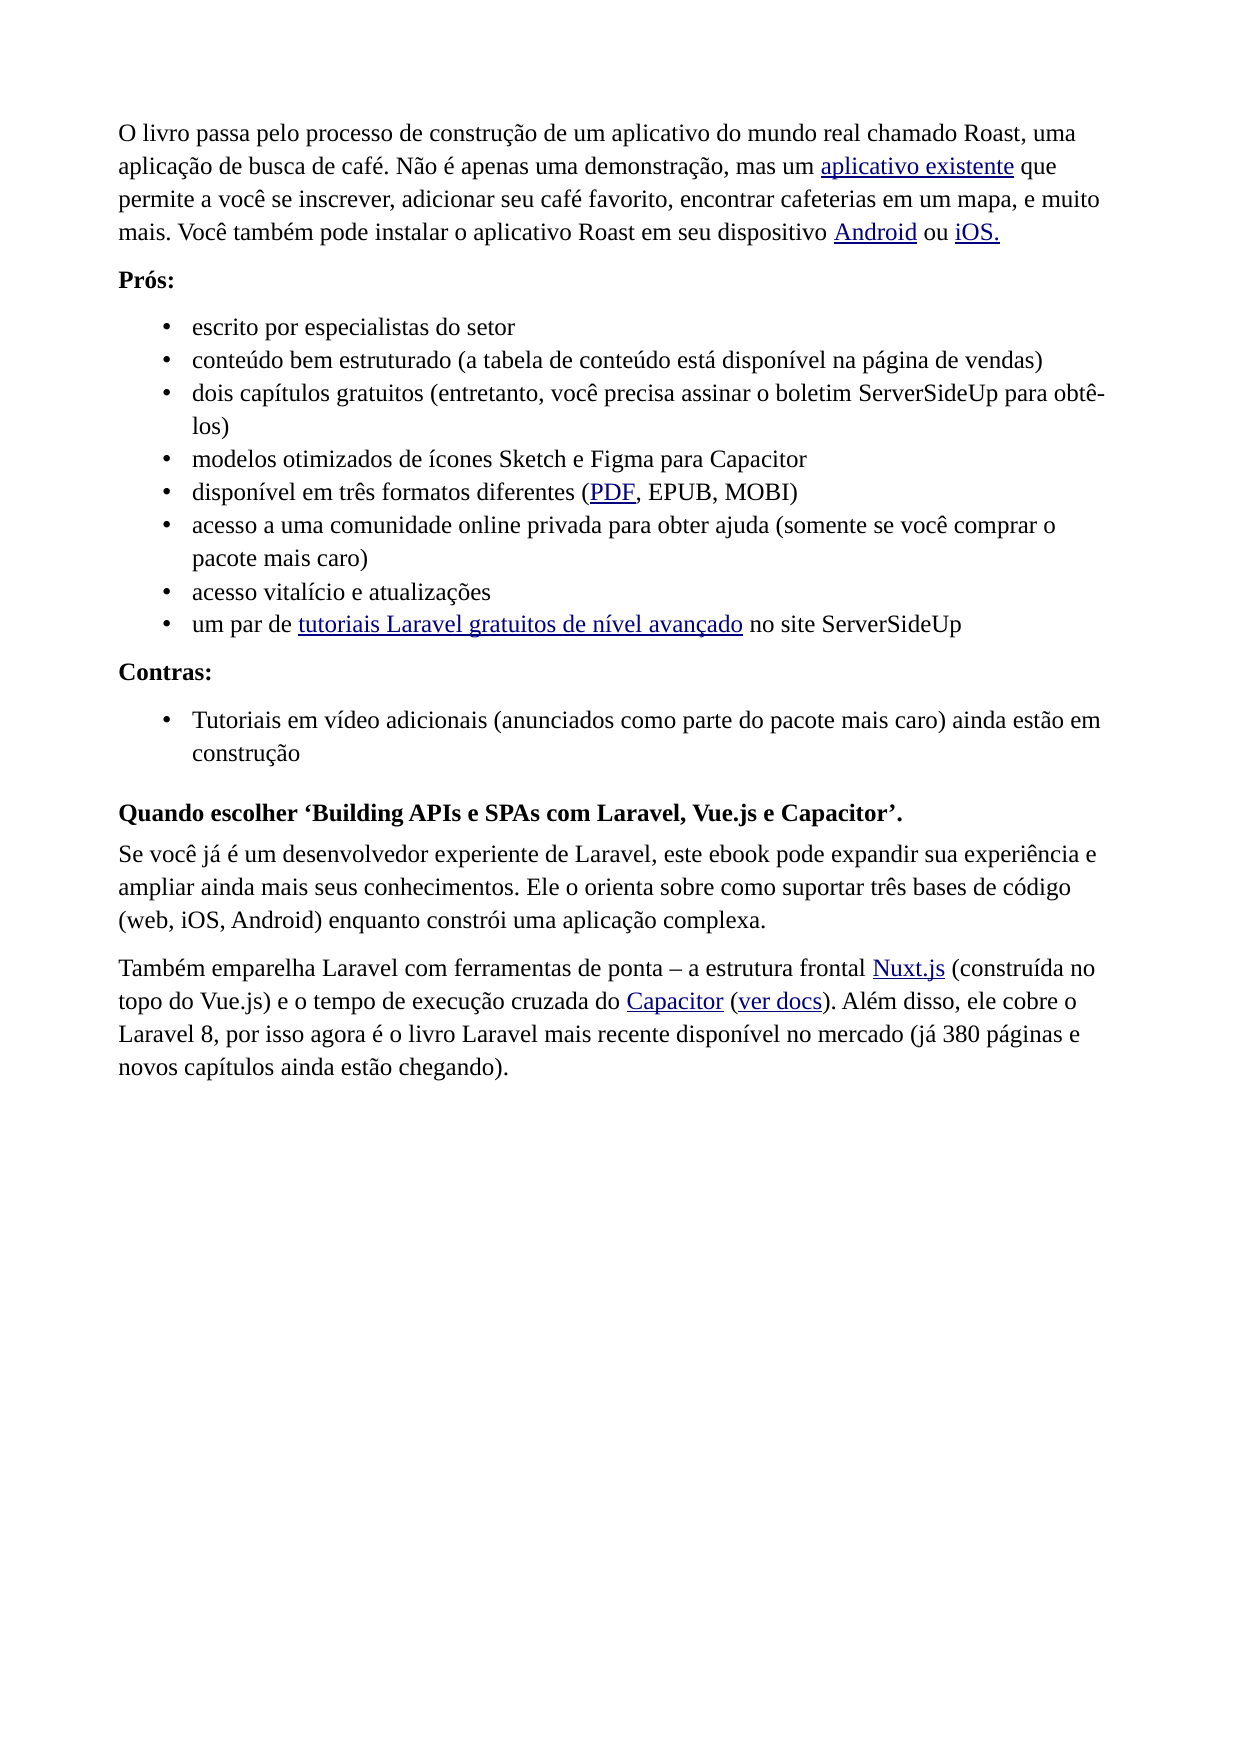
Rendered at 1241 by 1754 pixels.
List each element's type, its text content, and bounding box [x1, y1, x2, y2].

list dois capítulos gratuitos (entretanto, você precisa assinar o boletim ServerSideUp para obtê-los) [162, 378, 1122, 440]
list disponível em três formatos diferentes (PDF, EPUB, MOBI) [162, 477, 1122, 506]
text O livro passa pelo processo de construção de um aplicativo do mundo real chamado Roast, uma aplicação de busca de café. Não é apenas uma demonstração, mas um aplicativo existente que permite a você se inscrever, adicionar seu café favorito, encontrar cafeterias em um mapa, e muito mais. Você também pode instalar o aplicativo Roast em seu dispositivo Android ou iOS. [118, 118, 1122, 246]
list um par de tutoriais Laravel gratuitos de nível avançado no site ServerSideUp [162, 609, 1122, 638]
list acesso vitalício e atualizações [162, 577, 1122, 605]
text Prós: [118, 265, 1122, 293]
text Também emparelha Laravel com ferramentas de ponta – a estrutura frontal Nuxt.js (construída no topo do Vue.js) e o tempo de execução cruzada do Capacitor (ver docs). Além disso, ele cobre o Laravel 8, por isso agora é o livro Laravel mais recente disponível no mercado (já 380 páginas e novos capítulos ainda estão chegando). [118, 953, 1122, 1081]
list Tutoriais em vídeo adicionais (anunciados como parte do pacote mais caro) ainda estão em construção [162, 705, 1122, 767]
text Se você já é um desenvolvedor experiente de Laravel, este ebook pode expandir sua experiência e ampliar ainda mais seus conhecimentos. Ele o orienta sobre como suportar três bases de código (web, iOS, Android) enquanto constrói uma aplicação complexa. [118, 839, 1122, 934]
list modelos otimizados de ícones Sketch e Figma para Capacitor [162, 444, 1122, 473]
list escrito por especialistas do setor [162, 312, 1122, 341]
text Contras: [118, 657, 1122, 686]
list conteúdo bem estruturado (a tabela de conteúdo está disponível na página de vendas) [162, 345, 1122, 374]
subtitle Quando escolher ‘Building APIs e SPAs com Laravel, Vue.js e Capacitor’. [118, 798, 1122, 827]
list acesso a uma comunidade online privada para obter ajuda (somente se você comprar o pacote mais caro) [162, 511, 1122, 572]
